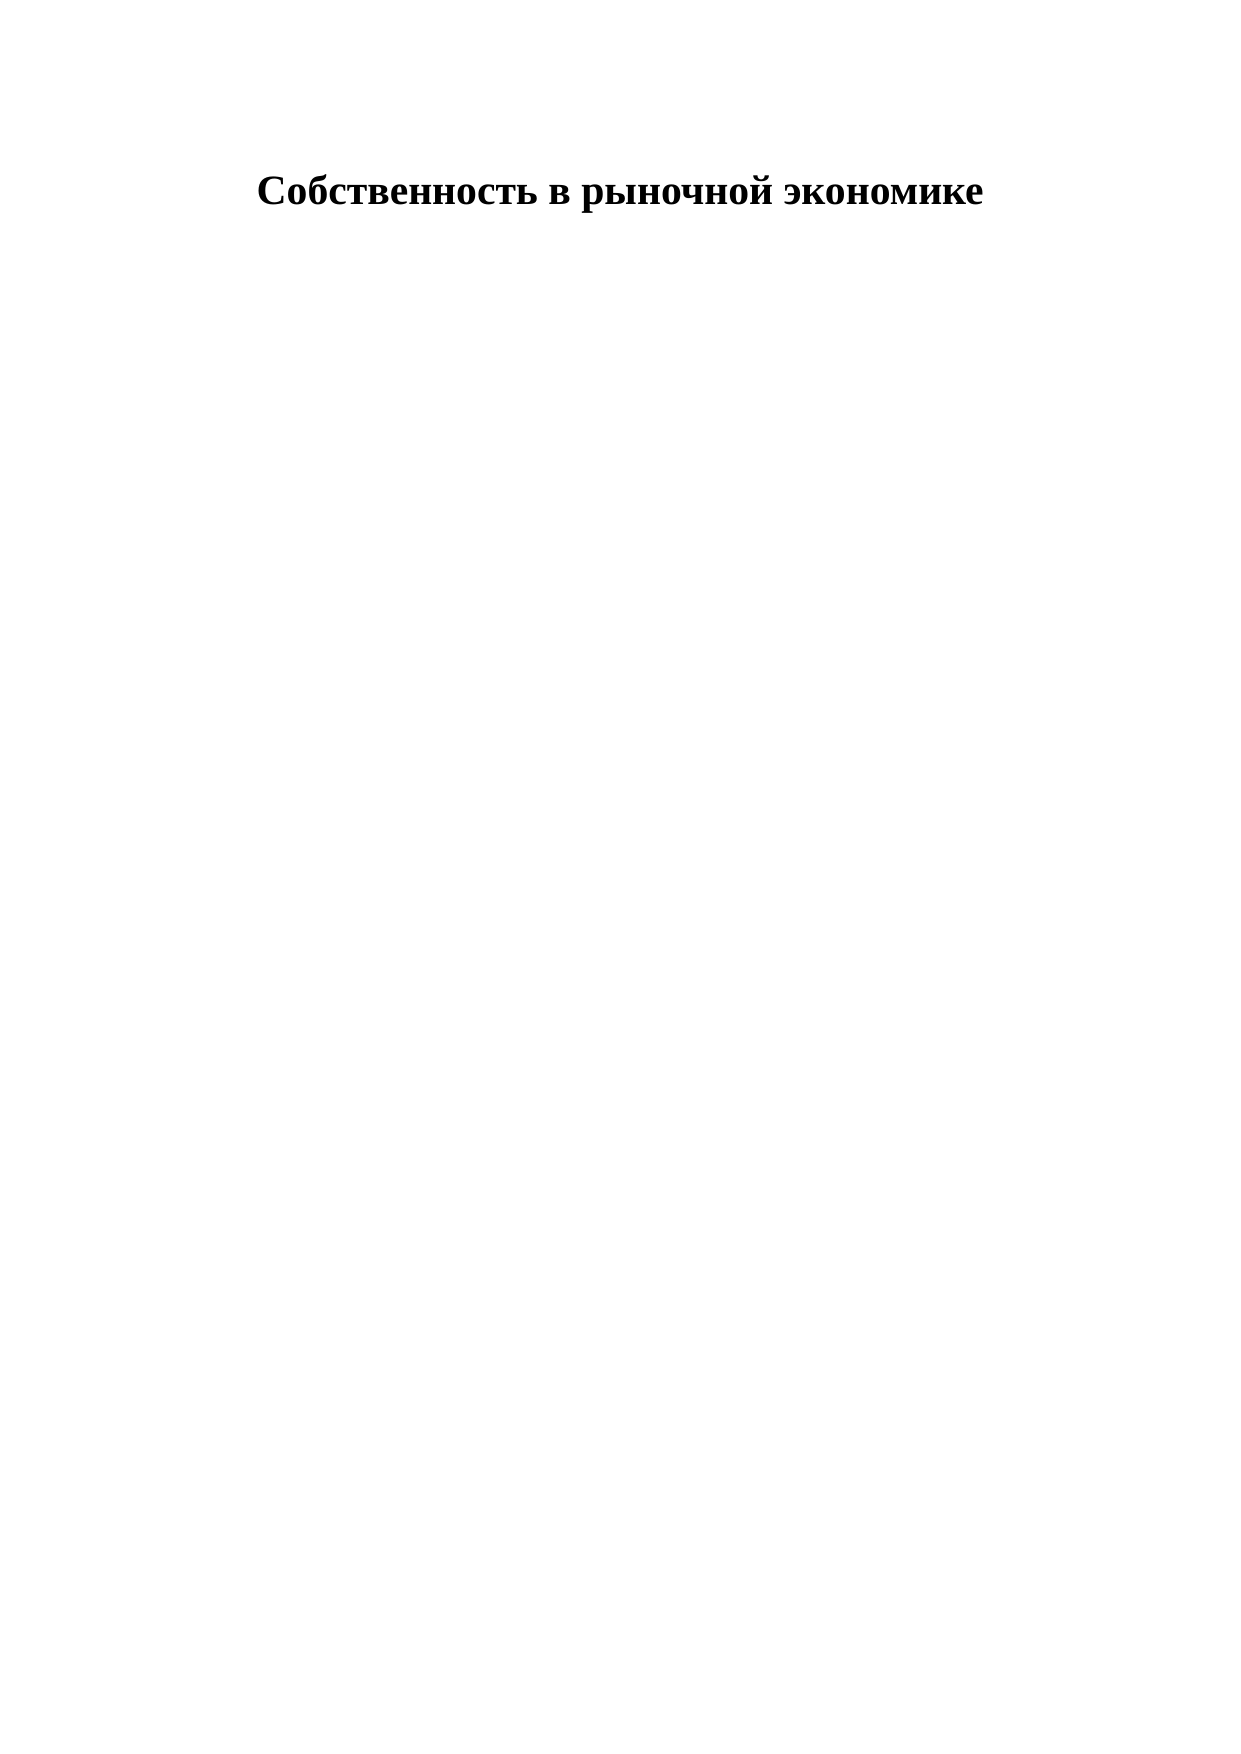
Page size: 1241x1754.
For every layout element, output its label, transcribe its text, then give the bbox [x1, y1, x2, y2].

subtitle Собственность в рыночной экономике [118, 165, 1122, 213]
